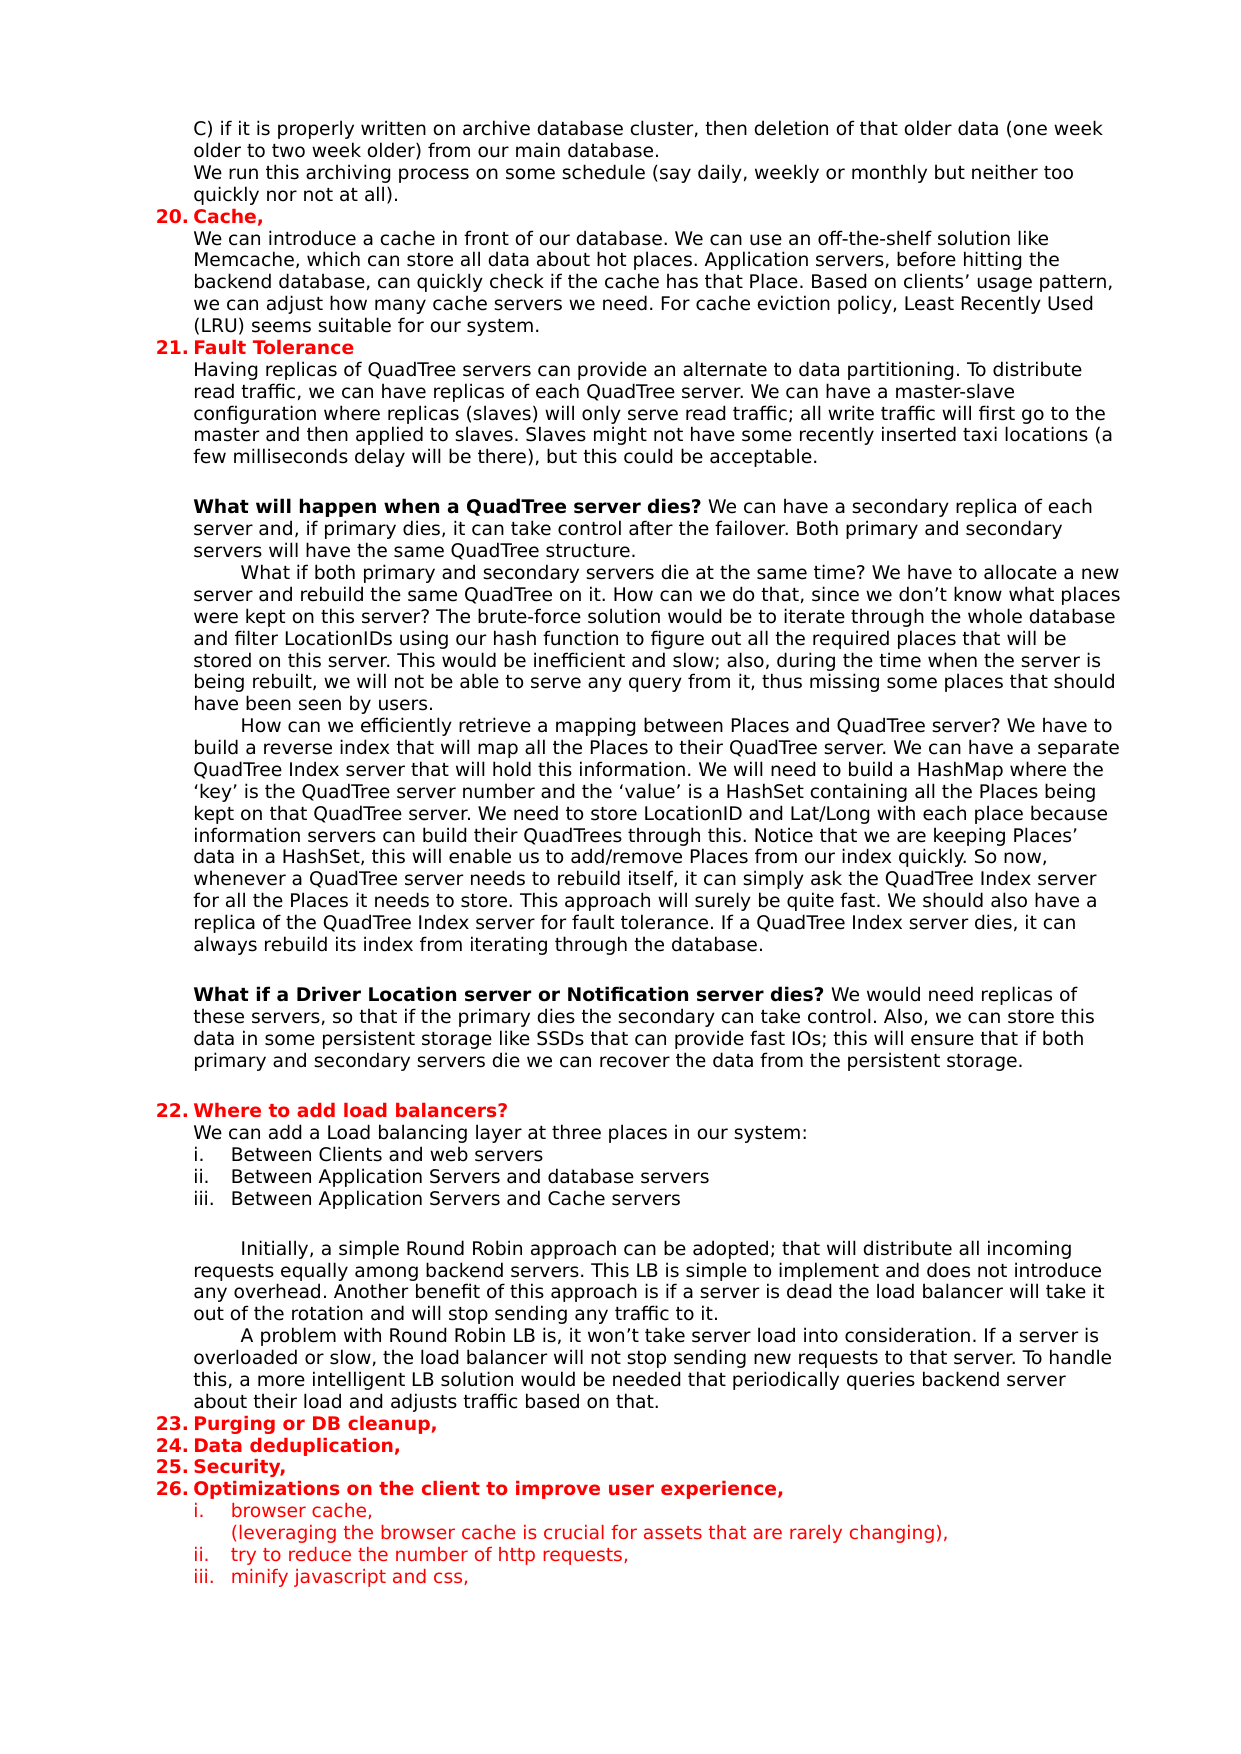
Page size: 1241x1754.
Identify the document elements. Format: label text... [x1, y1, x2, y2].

list Purging or DB cleanup, [156, 1413, 1122, 1434]
list What if a Driver Location server or Notification server dies? We would need replicas of these servers, so that if the primary dies the secondary can take control. Also, we can store this data in some persistent storage like SSDs that can provide fast IOs; this will ensure that if both primary and secondary servers die we can recover the data from the persistent storage. [156, 984, 1122, 1072]
list C) if it is properly written on archive database cluster, then deletion of that older data (one week older to two week older) from our main database. [156, 118, 1122, 162]
list Security, [156, 1456, 1122, 1478]
list Between Clients and web servers [193, 1144, 1122, 1166]
list How can we efficiently retrieve a mapping between Places and QuadTree server? We have to build a reverse index that will map all the Places to their QuadTree server. We can have a separate QuadTree Index server that will hold this information. We will need to build a HashMap where the ‘key’ is the QuadTree server number and the ‘value’ is a HashSet containing all the Places being kept on that QuadTree server. We need to store LocationID and Lat/Long with each place because information servers can build their QuadTrees through this. Notice that we are keeping Places’ data in a HashSet, this will enable us to add/remove Places from our index quickly. So now, whenever a QuadTree server needs to rebuild itself, it can simply ask the QuadTree Index server for all the Places it needs to store. This approach will surely be quite fast. We should also have a replica of the QuadTree Index server for fault tolerance. If a QuadTree Index server dies, it can always rebuild its index from iterating through the database. [156, 715, 1122, 956]
list Optimizations on the client to improve user experience, [156, 1478, 1122, 1500]
list (leveraging the browser cache is crucial for assets that are rarely changing), [193, 1522, 1122, 1544]
list Having replicas of QuadTree servers can provide an alternate to data partitioning. To distribute read traffic, we can have replicas of each QuadTree server. We can have a master-slave configuration where replicas (slaves) will only serve read traffic; all write traffic will first go to the master and then applied to slaves. Slaves might not have some recently inserted taxi locations (a few milliseconds delay will be there), but this could be acceptable. [156, 359, 1122, 468]
list We can introduce a cache in front of our database. We can use an off-the-shelf solution like Memcache, which can store all data about hot places. Application servers, before hitting the backend database, can quickly check if the cache has that Place. Based on clients’ usage pattern, we can adjust how many cache servers we need. For cache eviction policy, Least Recently Used (LRU) seems suitable for our system. [156, 227, 1122, 337]
list Where to add load balancers? [156, 1100, 1122, 1122]
list minify javascript and css, [193, 1566, 1122, 1588]
list Fault Tolerance [156, 337, 1122, 359]
list What if both primary and secondary servers die at the same time? We have to allocate a new server and rebuild the same QuadTree on it. How can we do that, since we don’t know what places were kept on this server? The brute-force solution would be to iterate through the whole database and filter LocationIDs using our hash function to figure out all the required places that will be stored on this server. This would be inefficient and slow; also, during the time when the server is being rebuilt, we will not be able to serve any query from it, thus missing some places that should have been seen by users. [156, 562, 1122, 715]
list We run this archiving process on some schedule (say daily, weekly or monthly but neither too quickly nor not at all). [156, 162, 1122, 206]
list Initially, a simple Round Robin approach can be adopted; that will distribute all incoming requests equally among backend servers. This LB is simple to implement and does not introduce any overhead. Another benefit of this approach is if a server is dead the load balancer will take it out of the rotation and will stop sending any traffic to it. [156, 1238, 1122, 1325]
list We can add a Load balancing layer at three places in our system: [156, 1122, 1122, 1144]
list A problem with Round Robin LB is, it won’t take server load into consideration. If a server is overloaded or slow, the load balancer will not stop sending new requests to that server. To handle this, a more intelligent LB solution would be needed that periodically queries backend server about their load and adjusts traffic based on that. [156, 1325, 1122, 1413]
list Cache, [156, 206, 1122, 227]
list What will happen when a QuadTree server dies? We can have a secondary replica of each server and, if primary dies, it can take control after the failover. Both primary and secondary servers will have the same QuadTree structure. [156, 496, 1122, 562]
list Between Application Servers and Cache servers [193, 1187, 1122, 1209]
list browser cache, [193, 1500, 1122, 1522]
list Between Application Servers and database servers [193, 1166, 1122, 1187]
list Data deduplication, [156, 1434, 1122, 1456]
list try to reduce the number of http requests, [193, 1544, 1122, 1566]
